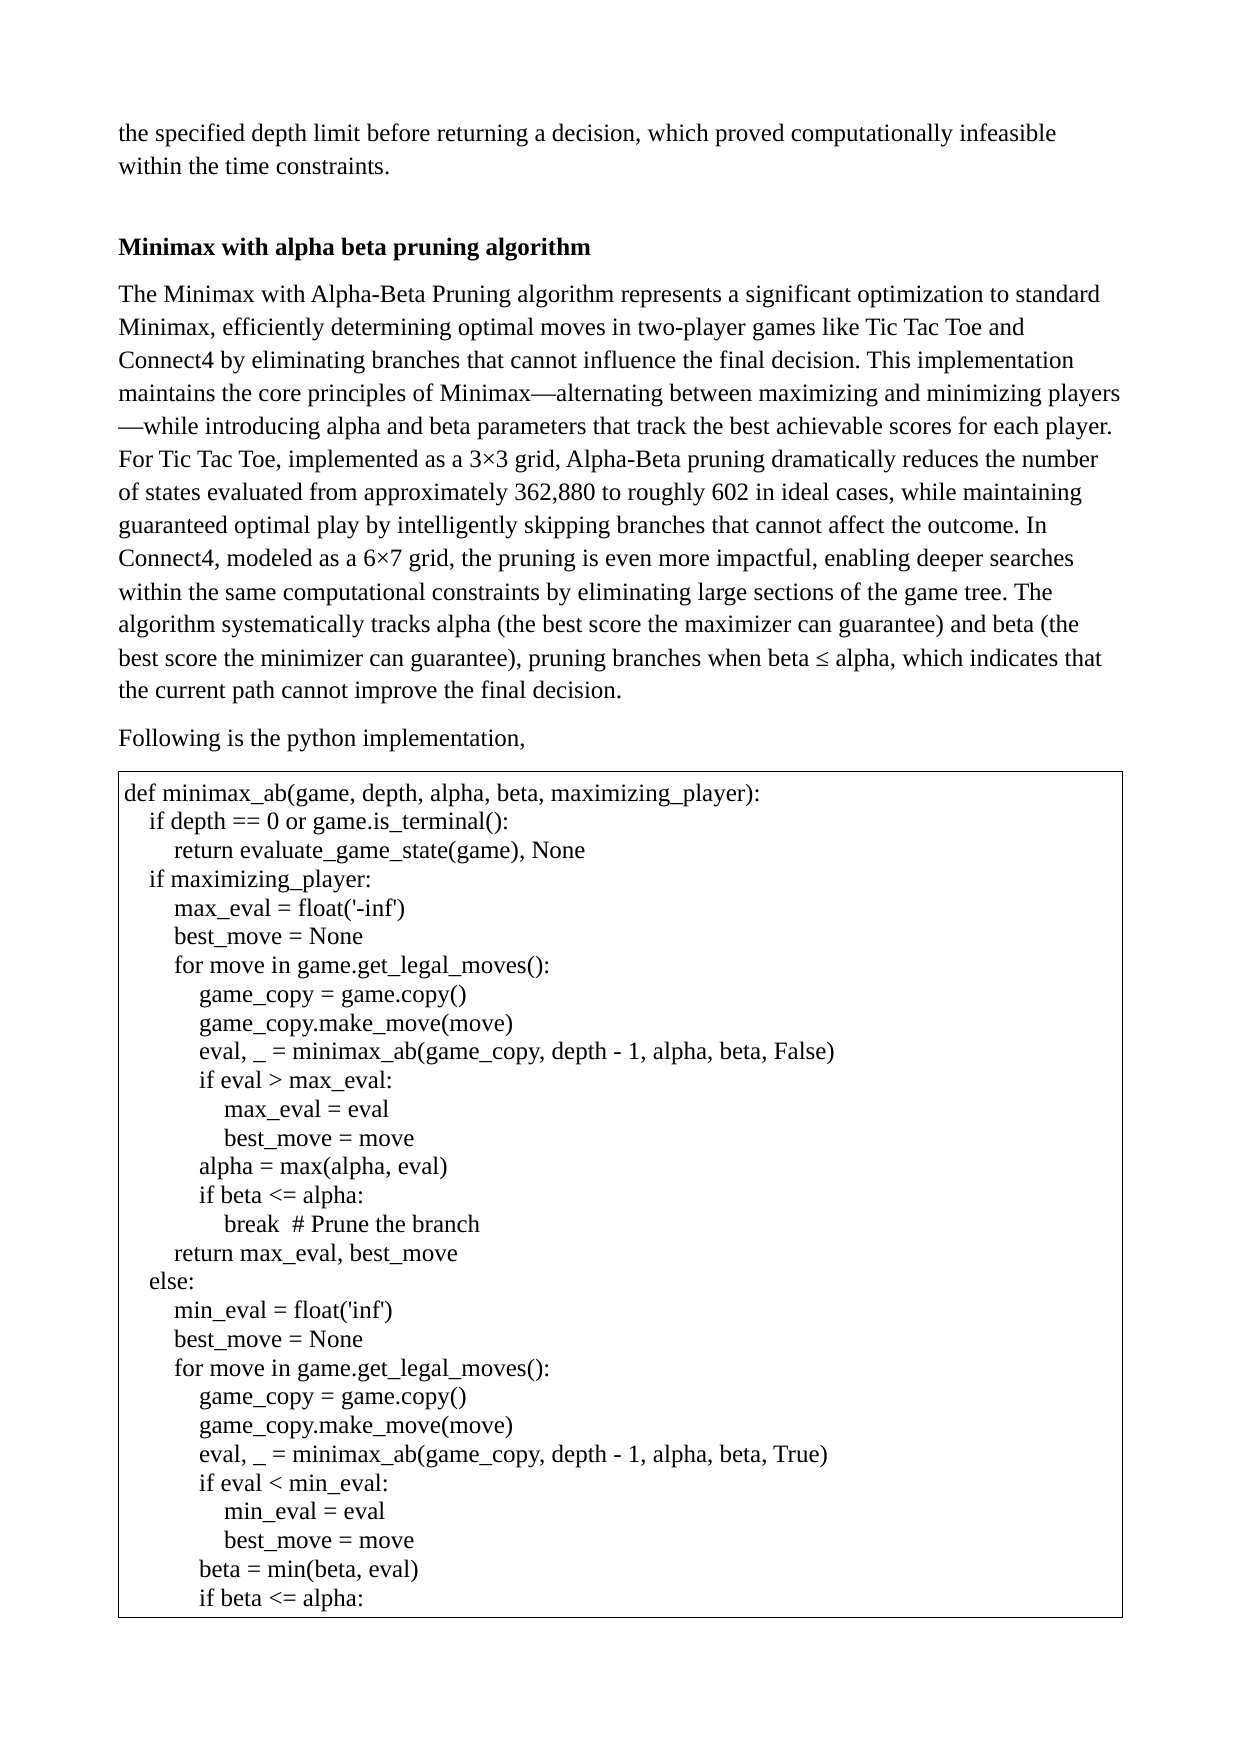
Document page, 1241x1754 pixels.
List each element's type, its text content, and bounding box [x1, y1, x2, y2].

table_header def minimax_ab(game, depth, alpha, beta, maximizing_player): if depth == 0 or game.is_terminal(): return evaluate_game_state(game), None if maximizing_player: max_eval = float('-inf') best_move = None for move in game.get_legal_moves(): game_copy = game.copy() game_copy.make_move(move) eval, _ = minimax_ab(game_copy, depth - 1, alpha, beta, False) if eval > max_eval: max_eval = eval best_move = move alpha = max(alpha, eval) if beta <= alpha: break # Prune the branch return max_eval, best_move else: min_eval = float('inf') best_move = None for move in game.get_legal_moves(): game_copy = game.copy() game_copy.make_move(move) eval, _ = minimax_ab(game_copy, depth - 1, alpha, beta, True) if eval < min_eval: min_eval = eval best_move = move beta = min(beta, eval) if beta <= alpha: [119, 772, 1122, 1617]
text Minimax with alpha beta pruning algorithm [118, 199, 1122, 261]
text Following is the python implementation, [118, 723, 1122, 752]
text The Minimax with Alpha-Beta Pruning algorithm represents a significant optimization to standard Minimax, efficiently determining optimal moves in two-player games like Tic Tac Toe and Connect4 by eliminating branches that cannot influence the final decision. This implementation maintains the core principles of Minimax—alternating between maximizing and minimizing players—while introducing alpha and beta parameters that track the best achievable scores for each player. For Tic Tac Toe, implemented as a 3×3 grid, Alpha-Beta pruning dramatically reduces the number of states evaluated from approximately 362,880 to roughly 602 in ideal cases, while maintaining guaranteed optimal play by intelligently skipping branches that cannot affect the outcome. In Connect4, modeled as a 6×7 grid, the pruning is even more impactful, enabling deeper searches within the same computational constraints by eliminating large sections of the game tree. The algorithm systematically tracks alpha (the best score the maximizer can guarantee) and beta (the best score the minimizer can guarantee), pruning branches when beta ≤ alpha, which indicates that the current path cannot improve the final decision. [118, 279, 1122, 704]
text the specified depth limit before returning a decision, which proved computationally infeasible within the time constraints. [118, 118, 1122, 180]
